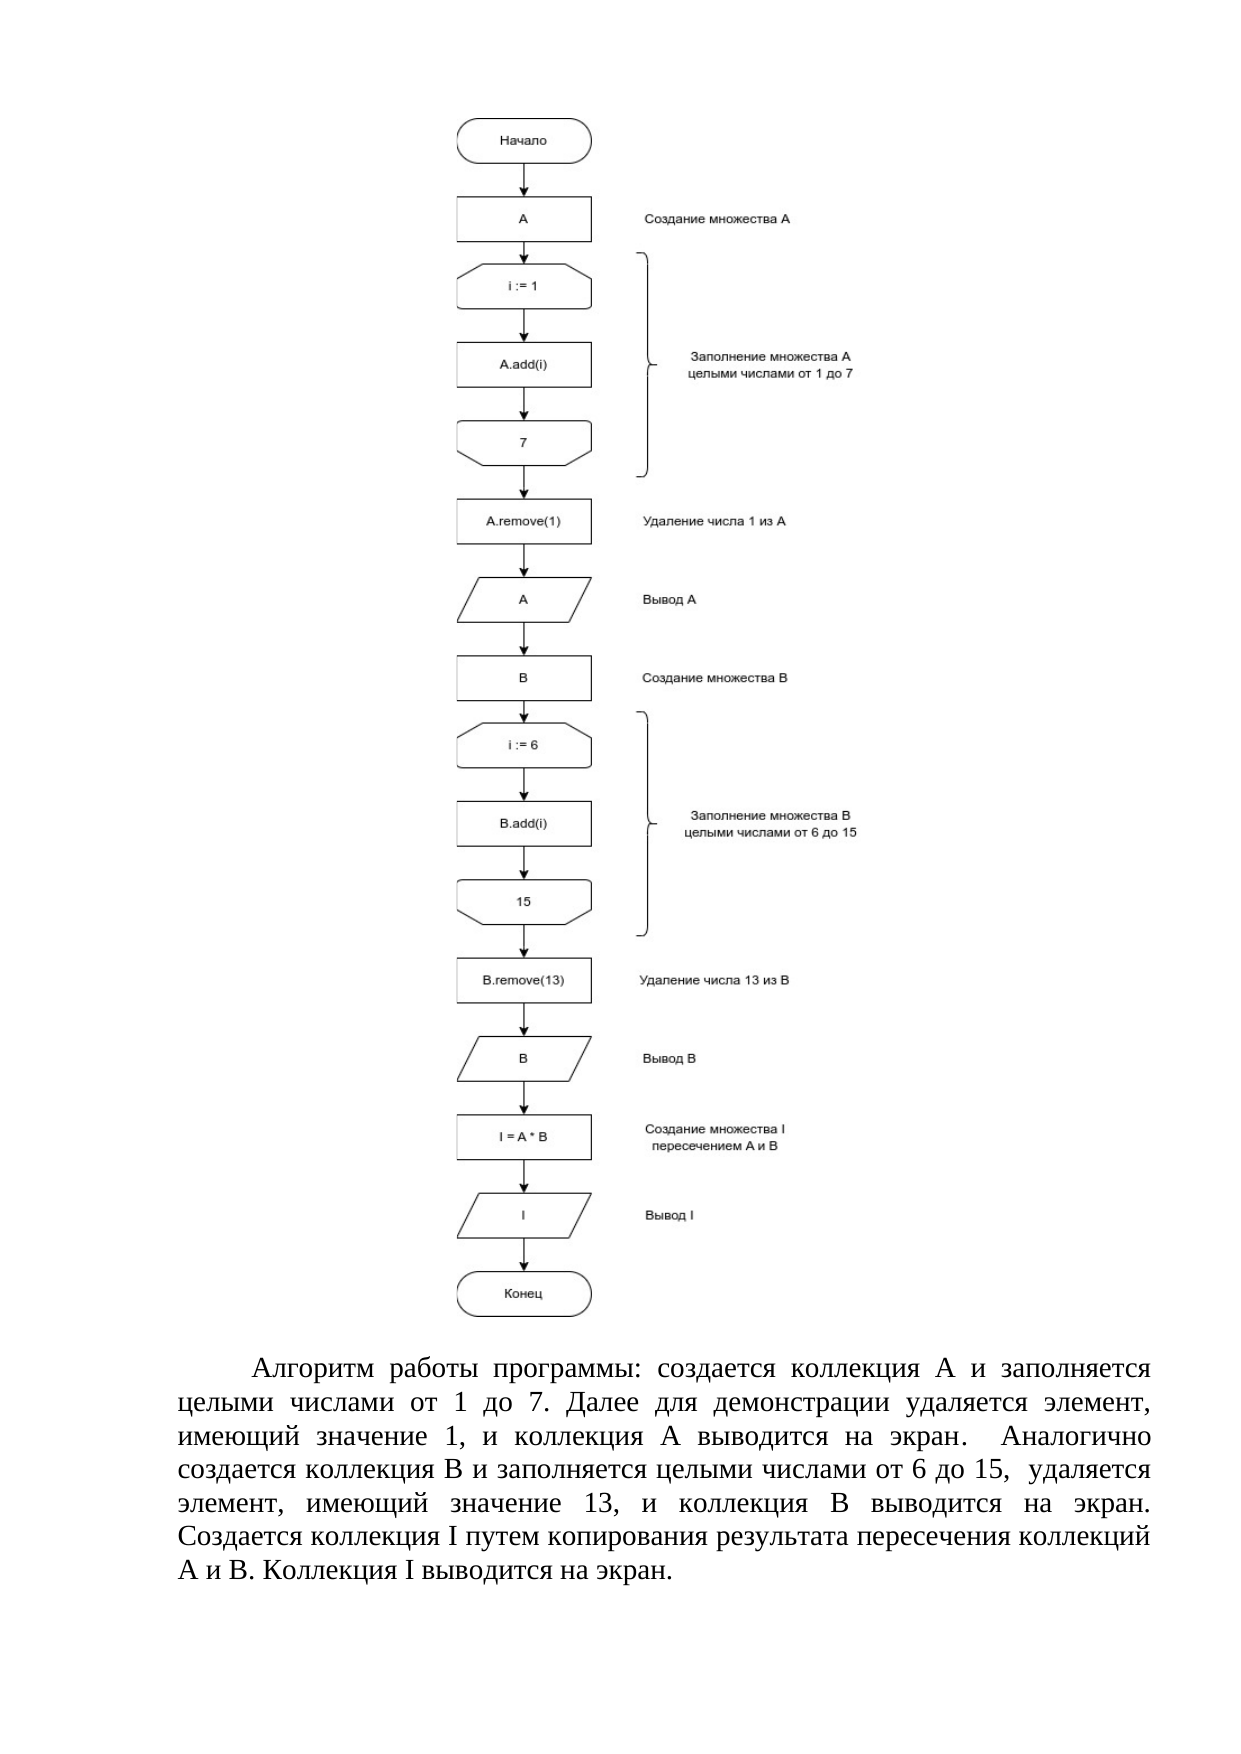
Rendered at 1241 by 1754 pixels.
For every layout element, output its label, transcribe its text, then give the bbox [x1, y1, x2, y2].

picture [456, 118, 873, 1317]
text Алгоритм работы программы: создается коллекция А и заполняется целыми числами от 1 до 7. Далее для демонстрации удаляется элемент, имеющий значение 1, и коллекция А выводится на экран. Аналогично создается коллекция В и заполняется целыми числами от 6 до 15, удаляется элемент, имеющий значение 13, и коллекция В выводится на экран. Создается коллекция I путем копирования результата пересечения коллекций А и В. Коллекция I выводится на экран. [177, 1351, 1152, 1585]
